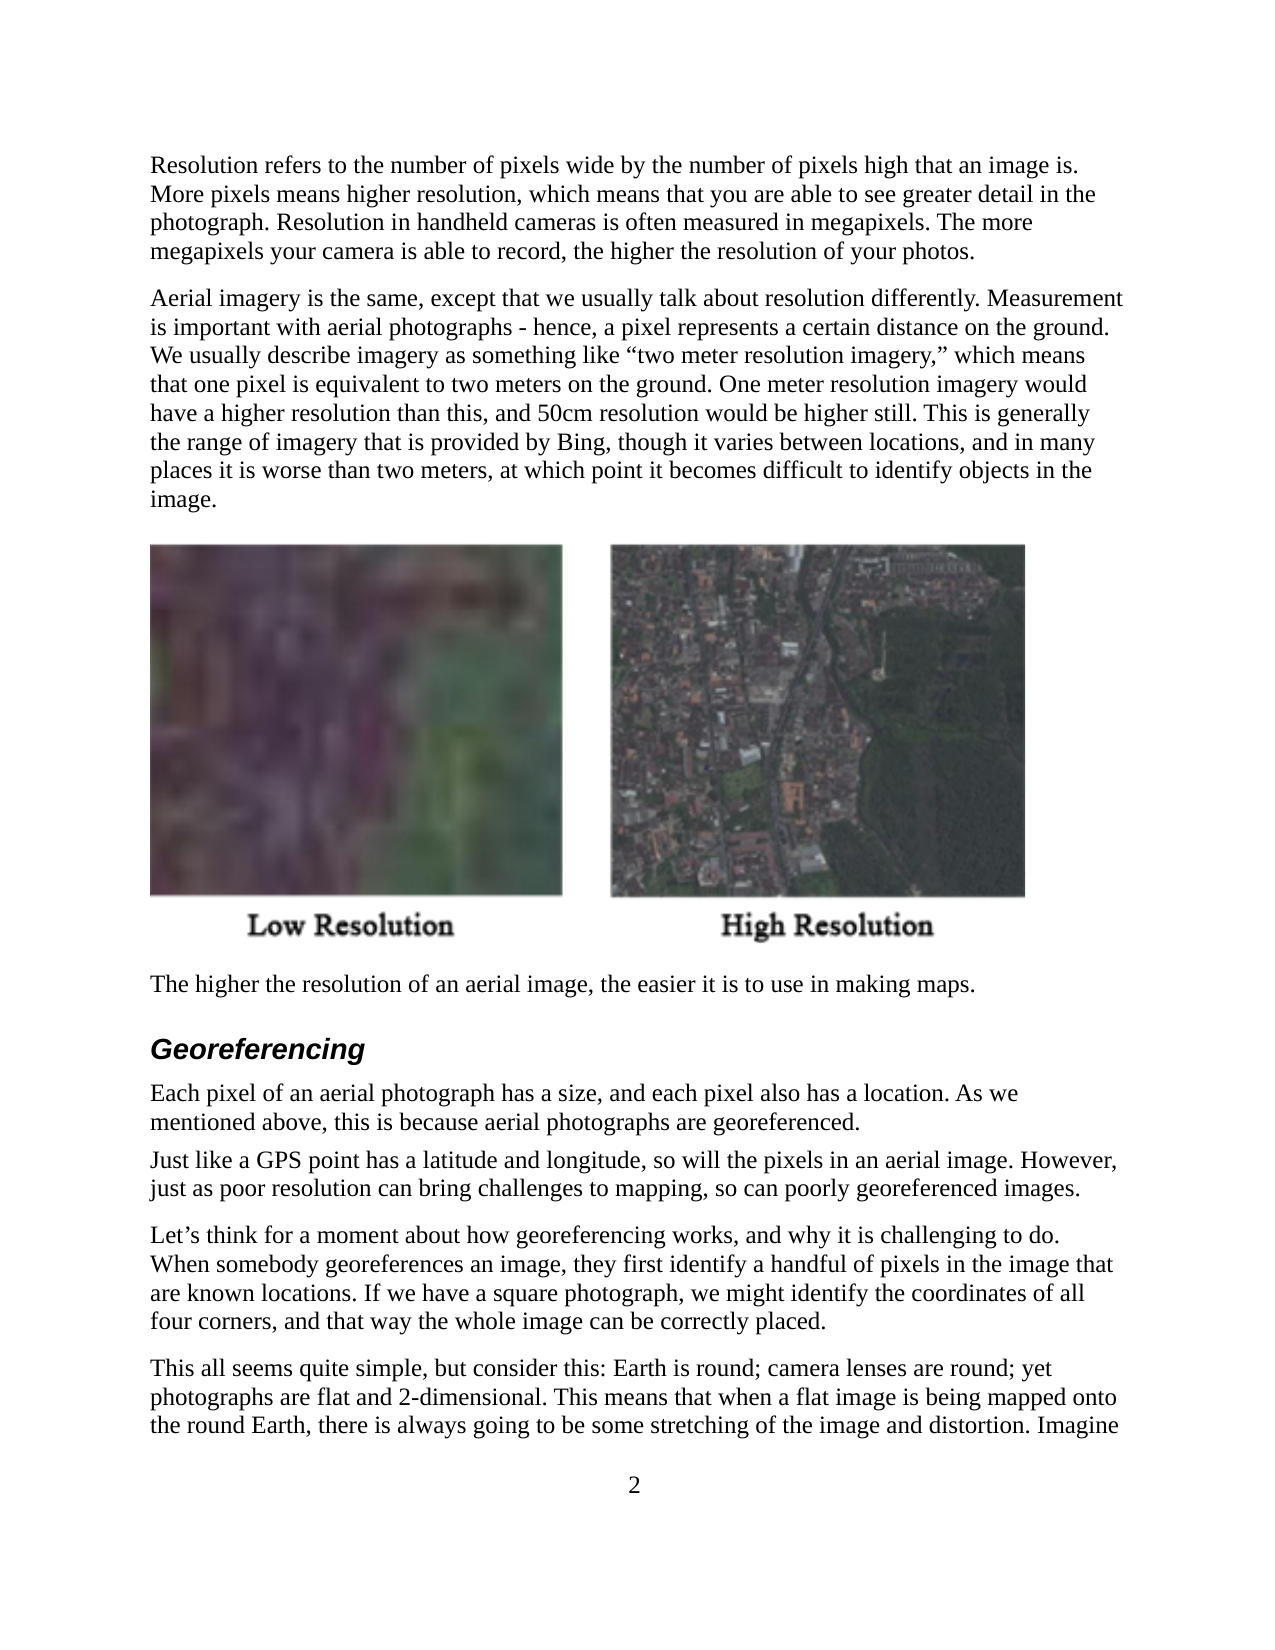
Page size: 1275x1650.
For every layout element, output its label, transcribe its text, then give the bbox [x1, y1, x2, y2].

subtitle Georeferencing [150, 1032, 1125, 1066]
text Let’s think for a moment about how georeferencing works, and why it is challenging to do. When somebody georeferences an image, they first identify a handful of pixels in the image that are known locations. If we have a square photograph, we might identify the coordinates of all four corners, and that way the whole image can be correctly placed. [150, 1220, 1125, 1335]
text This all seems quite simple, but consider this: Earth is round; camera lenses are round; yet photographs are flat and 2-dimensional. This means that when a flat image is being mapped onto the round Earth, there is always going to be some stretching of the image and distortion. Imagine [150, 1353, 1125, 1439]
text Resolution refers to the number of pixels wide by the number of pixels high that an image is. More pixels means higher resolution, which means that you are able to see greater detail in the photograph. Resolution in handheld cameras is often measured in megapixels. The more megapixels your camera is able to record, the higher the resolution of your photos. [150, 150, 1125, 265]
picture [150, 530, 1025, 952]
text Just like a GPS point has a latitude and longitude, so will the pixels in an aerial image. However, just as poor resolution can bring challenges to mapping, so can poorly georeferenced images. [150, 1145, 1125, 1202]
text The higher the resolution of an aerial image, the easier it is to use in making maps. [150, 969, 1125, 998]
text Aerial imagery is the same, except that we usually talk about resolution differently. Measurement is important with aerial photographs - hence, a pixel represents a certain distance on the ground. We usually describe imagery as something like “two meter resolution imagery,” which means that one pixel is equivalent to two meters on the ground. One meter resolution imagery would have a higher resolution than this, and 50cm resolution would be higher still. This is generally the range of imagery that is provided by Bing, though it varies between locations, and in many places it is worse than two meters, at which point it becomes difficult to identify objects in the image. [150, 283, 1125, 513]
text Each pixel of an aerial photograph has a size, and each pixel also has a location. As we mentioned above, this is because aerial photographs are georeferenced. [150, 1078, 1125, 1136]
